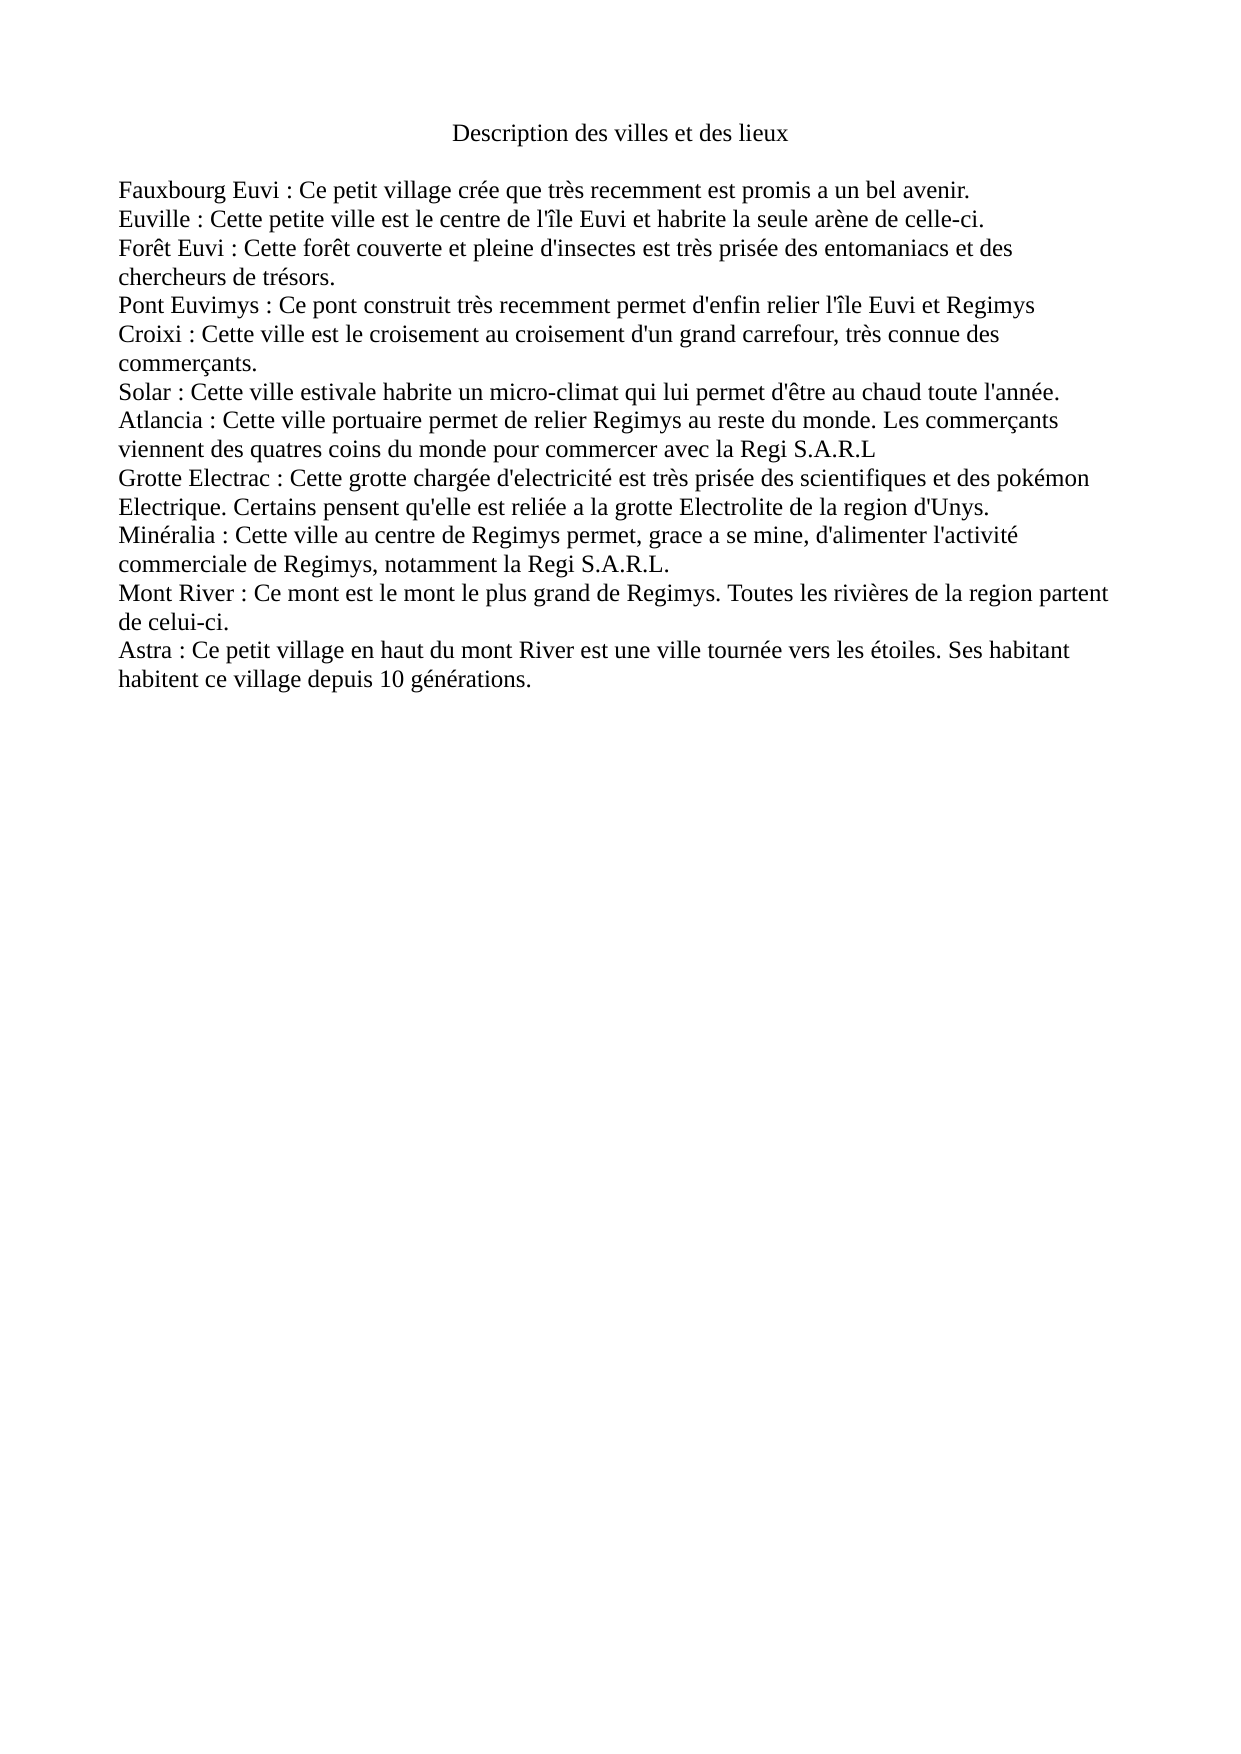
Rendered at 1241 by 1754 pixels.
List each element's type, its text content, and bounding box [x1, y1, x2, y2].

text Euville : Cette petite ville est le centre de l'île Euvi et habrite la seule arène de celle-ci. [118, 204, 1122, 233]
text Forêt Euvi : Cette forêt couverte et pleine d'insectes est très prisée des entomaniacs et des chercheurs de trésors. [118, 233, 1122, 291]
text Description des villes et des lieux [118, 118, 1122, 147]
text Pont Euvimys : Ce pont construit très recemment permet d'enfin relier l'île Euvi et Regimys [118, 291, 1122, 319]
text Atlancia : Cette ville portuaire permet de relier Regimys au reste du monde. Les commerçants viennent des quatres coins du monde pour commercer avec la Regi S.A.R.L [118, 406, 1122, 463]
text Grotte Electrac : Cette grotte chargée d'electricité est très prisée des scientifiques et des pokémon Electrique. Certains pensent qu'elle est reliée a la grotte Electrolite de la region d'Unys. [118, 463, 1122, 521]
text Solar : Cette ville estivale habrite un micro-climat qui lui permet d'être au chaud toute l'année. [118, 377, 1122, 406]
text Fauxbourg Euvi : Ce petit village crée que très recemment est promis a un bel avenir. [118, 176, 1122, 204]
text Astra : Ce petit village en haut du mont River est une ville tournée vers les étoiles. Ses habitant habitent ce village depuis 10 générations. [118, 636, 1122, 693]
text Minéralia : Cette ville au centre de Regimys permet, grace a se mine, d'alimenter l'activité commerciale de Regimys, notamment la Regi S.A.R.L. [118, 521, 1122, 578]
text Mont River : Ce mont est le mont le plus grand de Regimys. Toutes les rivières de la region partent de celui-ci. [118, 578, 1122, 636]
text Croixi : Cette ville est le croisement au croisement d'un grand carrefour, très connue des commerçants. [118, 319, 1122, 377]
